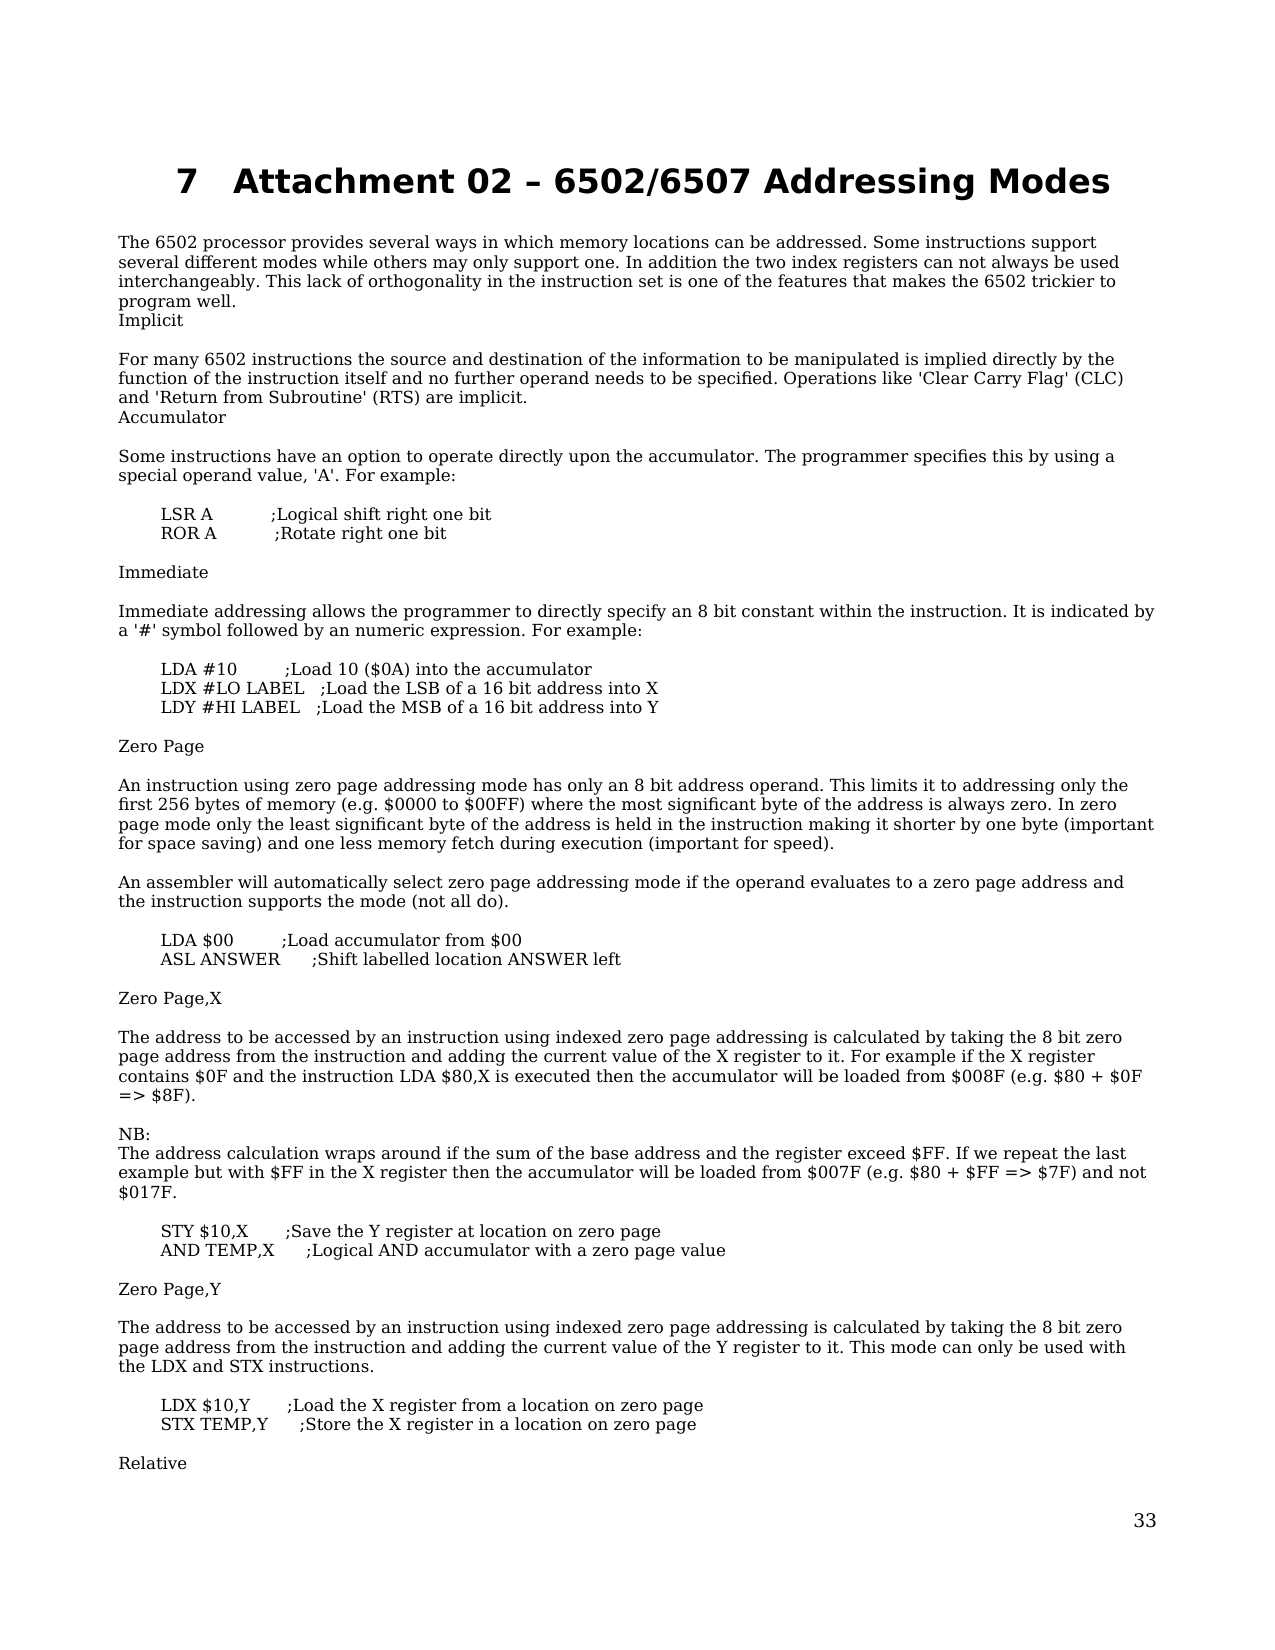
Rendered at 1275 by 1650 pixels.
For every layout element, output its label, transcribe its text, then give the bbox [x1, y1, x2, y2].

text For many 6502 instructions the source and destination of the information to be manipulated is implied directly by the function of the instruction itself and no further operand needs to be specified. Operations like 'Clear Carry Flag' (CLC) and 'Return from Subroutine' (RTS) are implicit. [118, 350, 1157, 408]
text STX TEMP,Y ;Store the X register in a location on zero page [118, 1415, 1157, 1435]
text LDX $10,Y ;Load the X register from a location on zero page [118, 1396, 1157, 1415]
text An assembler will automatically select zero page addressing mode if the operand evaluates to a zero page address and the instruction supports the mode (not all do). [118, 873, 1157, 912]
text An instruction using zero page addressing mode has only an 8 bit address operand. This limits it to addressing only the first 256 bytes of memory (e.g. $0000 to $00FF) where the most significant byte of the address is always zero. In zero page mode only the least significant byte of the address is held in the instruction making it shorter by one byte (important for space saving) and one less memory fetch during execution (important for speed). [118, 776, 1157, 853]
text ROR A ;Rotate right one bit [118, 524, 1157, 543]
text Implicit [118, 311, 1157, 330]
subtitle Attachment 02 – 6502/6507 Addressing Modes [118, 162, 1157, 202]
text The 6502 processor provides several ways in which memory locations can be addressed. Some instructions support several different modes while others may only support one. In addition the two index registers can not always be used interchangeably. This lack of orthogonality in the instruction set is one of the features that makes the 6502 trickier to program well. [118, 233, 1157, 311]
text LDA #10 ;Load 10 ($0A) into the accumulator [118, 660, 1157, 679]
text Immediate [118, 563, 1157, 582]
text LDA $00 ;Load accumulator from $00 [118, 931, 1157, 950]
text The address to be accessed by an instruction using indexed zero page addressing is calculated by taking the 8 bit zero page address from the instruction and adding the current value of the X register to it. For example if the X register contains $0F and the instruction LDA $80,X is executed then the accumulator will be loaded from $008F (e.g. $80 + $0F => $8F). [118, 1028, 1157, 1105]
text LDX #LO LABEL ;Load the LSB of a 16 bit address into X [118, 679, 1157, 698]
text Zero Page [118, 737, 1157, 757]
text Immediate addressing allows the programmer to directly specify an 8 bit constant within the instruction. It is indicated by a '#' symbol followed by an numeric expression. For example: [118, 602, 1157, 640]
text ASL ANSWER ;Shift labelled location ANSWER left [118, 950, 1157, 970]
text LSR A ;Logical shift right one bit [118, 505, 1157, 524]
text Some instructions have an option to operate directly upon the accumulator. The programmer specifies this by using a special operand value, 'A'. For example: [118, 447, 1157, 485]
text Accumulator [118, 408, 1157, 427]
text Zero Page,Y [118, 1280, 1157, 1299]
text LDY #HI LABEL ;Load the MSB of a 16 bit address into Y [118, 698, 1157, 718]
text The address to be accessed by an instruction using indexed zero page addressing is calculated by taking the 8 bit zero page address from the instruction and adding the current value of the Y register to it. This mode can only be used with the LDX and STX instructions. [118, 1318, 1157, 1377]
text Relative [118, 1454, 1157, 1473]
text NB: [118, 1125, 1157, 1144]
text AND TEMP,X ;Logical AND accumulator with a zero page value [118, 1241, 1157, 1260]
text Zero Page,X [118, 989, 1157, 1008]
text STY $10,X ;Save the Y register at location on zero page [118, 1222, 1157, 1241]
text The address calculation wraps around if the sum of the base address and the register exceed $FF. If we repeat the last example but with $FF in the X register then the accumulator will be loaded from $007F (e.g. $80 + $FF => $7F) and not $017F. [118, 1144, 1157, 1202]
